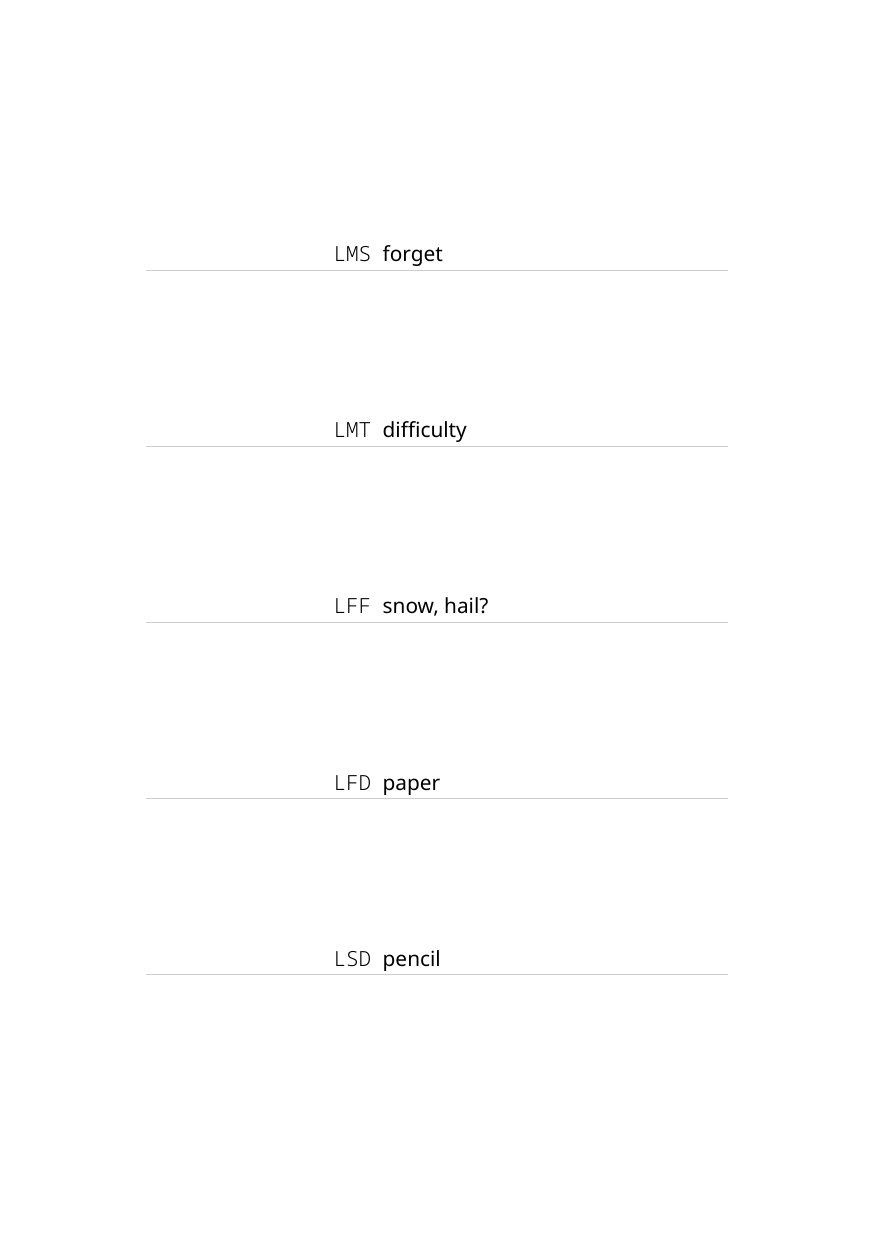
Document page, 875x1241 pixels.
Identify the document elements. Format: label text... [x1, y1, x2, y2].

text LSD pencil [146, 799, 728, 974]
text LMS forget [146, 94, 728, 270]
text LMT difficulty [146, 271, 728, 446]
text LFF snow, hail? [146, 447, 728, 622]
text LFD paper [146, 623, 728, 798]
